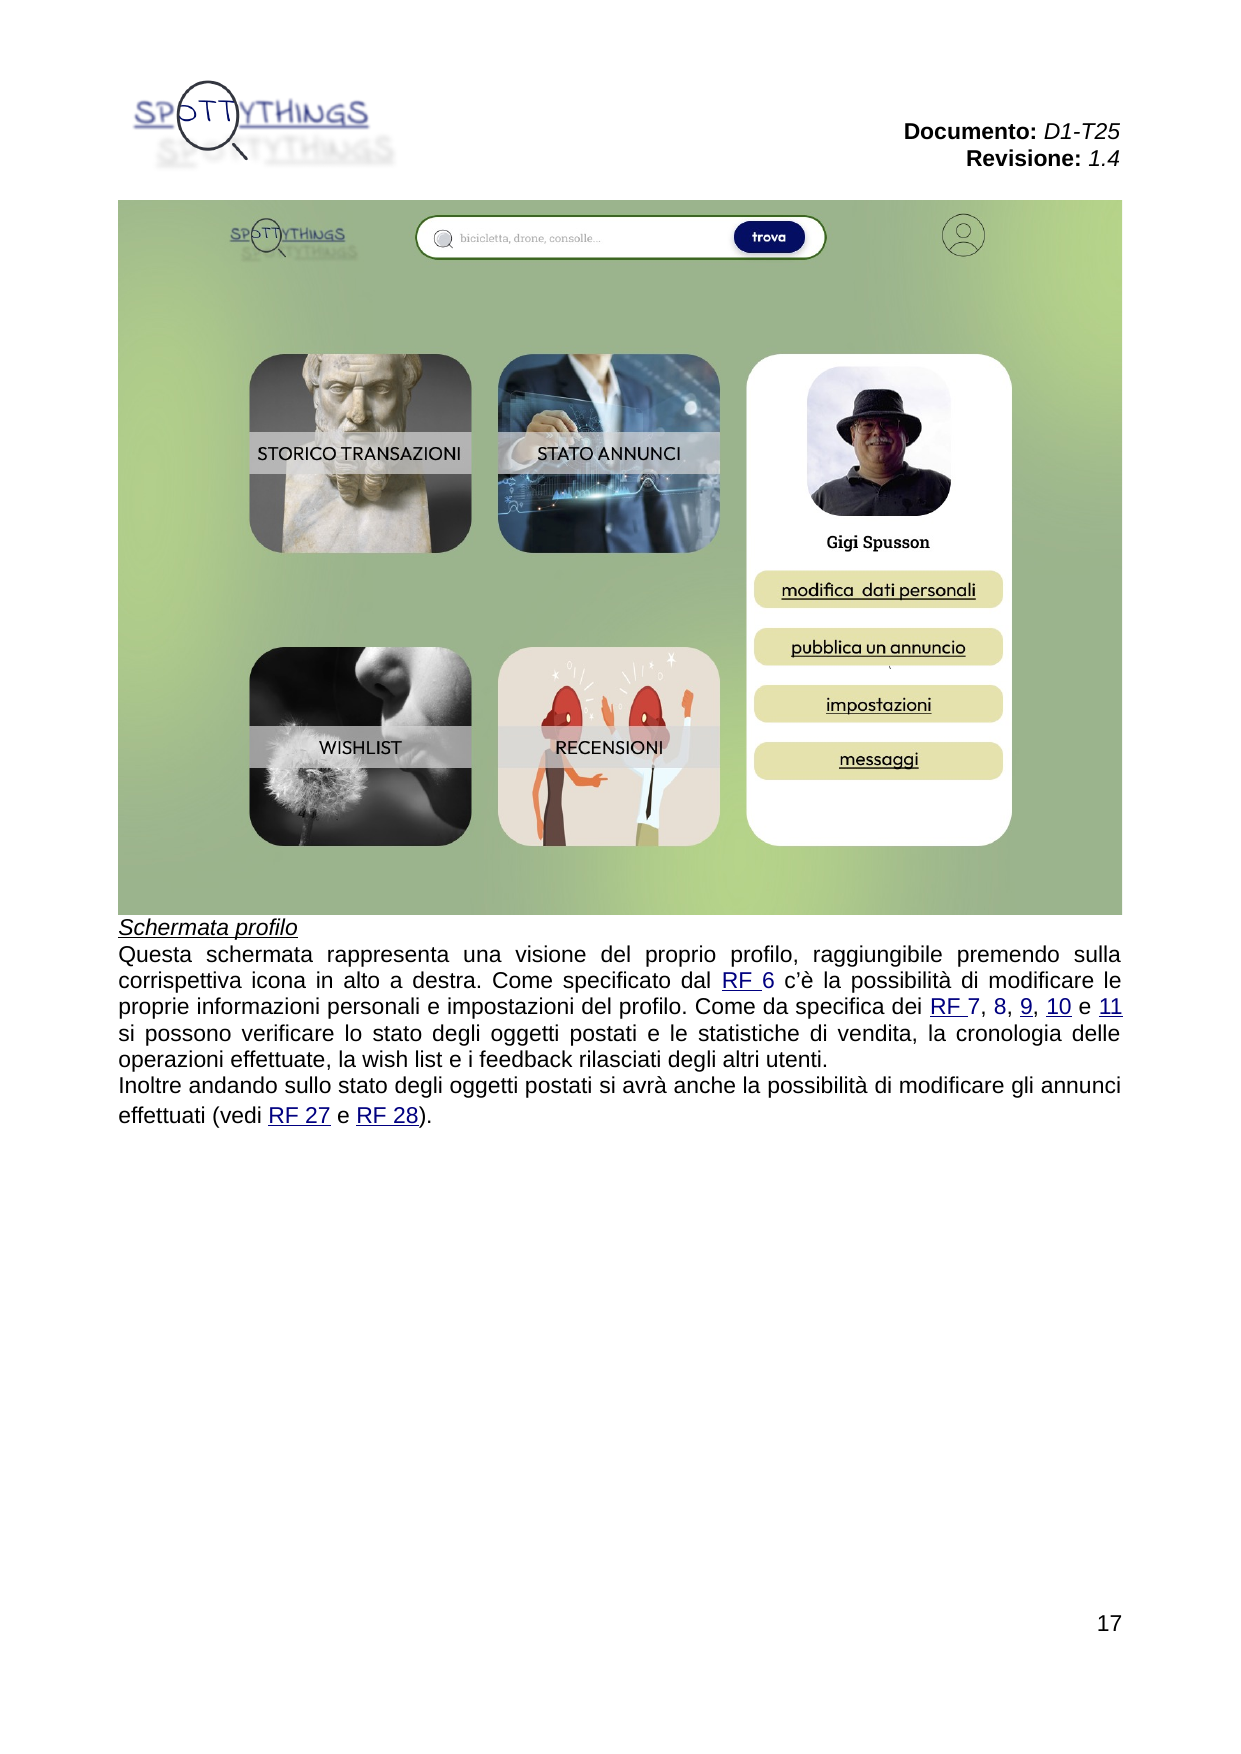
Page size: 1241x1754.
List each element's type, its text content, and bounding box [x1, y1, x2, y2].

picture [118, 200, 1123, 915]
text Schermata profilo [118, 915, 1122, 941]
text Inoltre andando sullo stato degli oggetti postati si avrà anche la possibilità di modificare gli annunci effettuati (vedi RF 27 e RF 28). [118, 1072, 1122, 1129]
picture [123, 73, 399, 187]
text Questa schermata rappresenta una visione del proprio profilo, raggiungibile premendo sulla corrispettiva icona in alto a destra. Come specificato dal RF 6 c’è la possibilità di modificare le proprie informazioni personali e impostazioni del profilo. Come da specifica dei RF 7, 8, 9, 10 e 11 si possono verificare lo stato degli oggetti postati e le statistiche di vendita, la cronologia delle operazioni effettuate, la wish list e i feedback rilasciati degli altri utenti. [118, 941, 1122, 1072]
